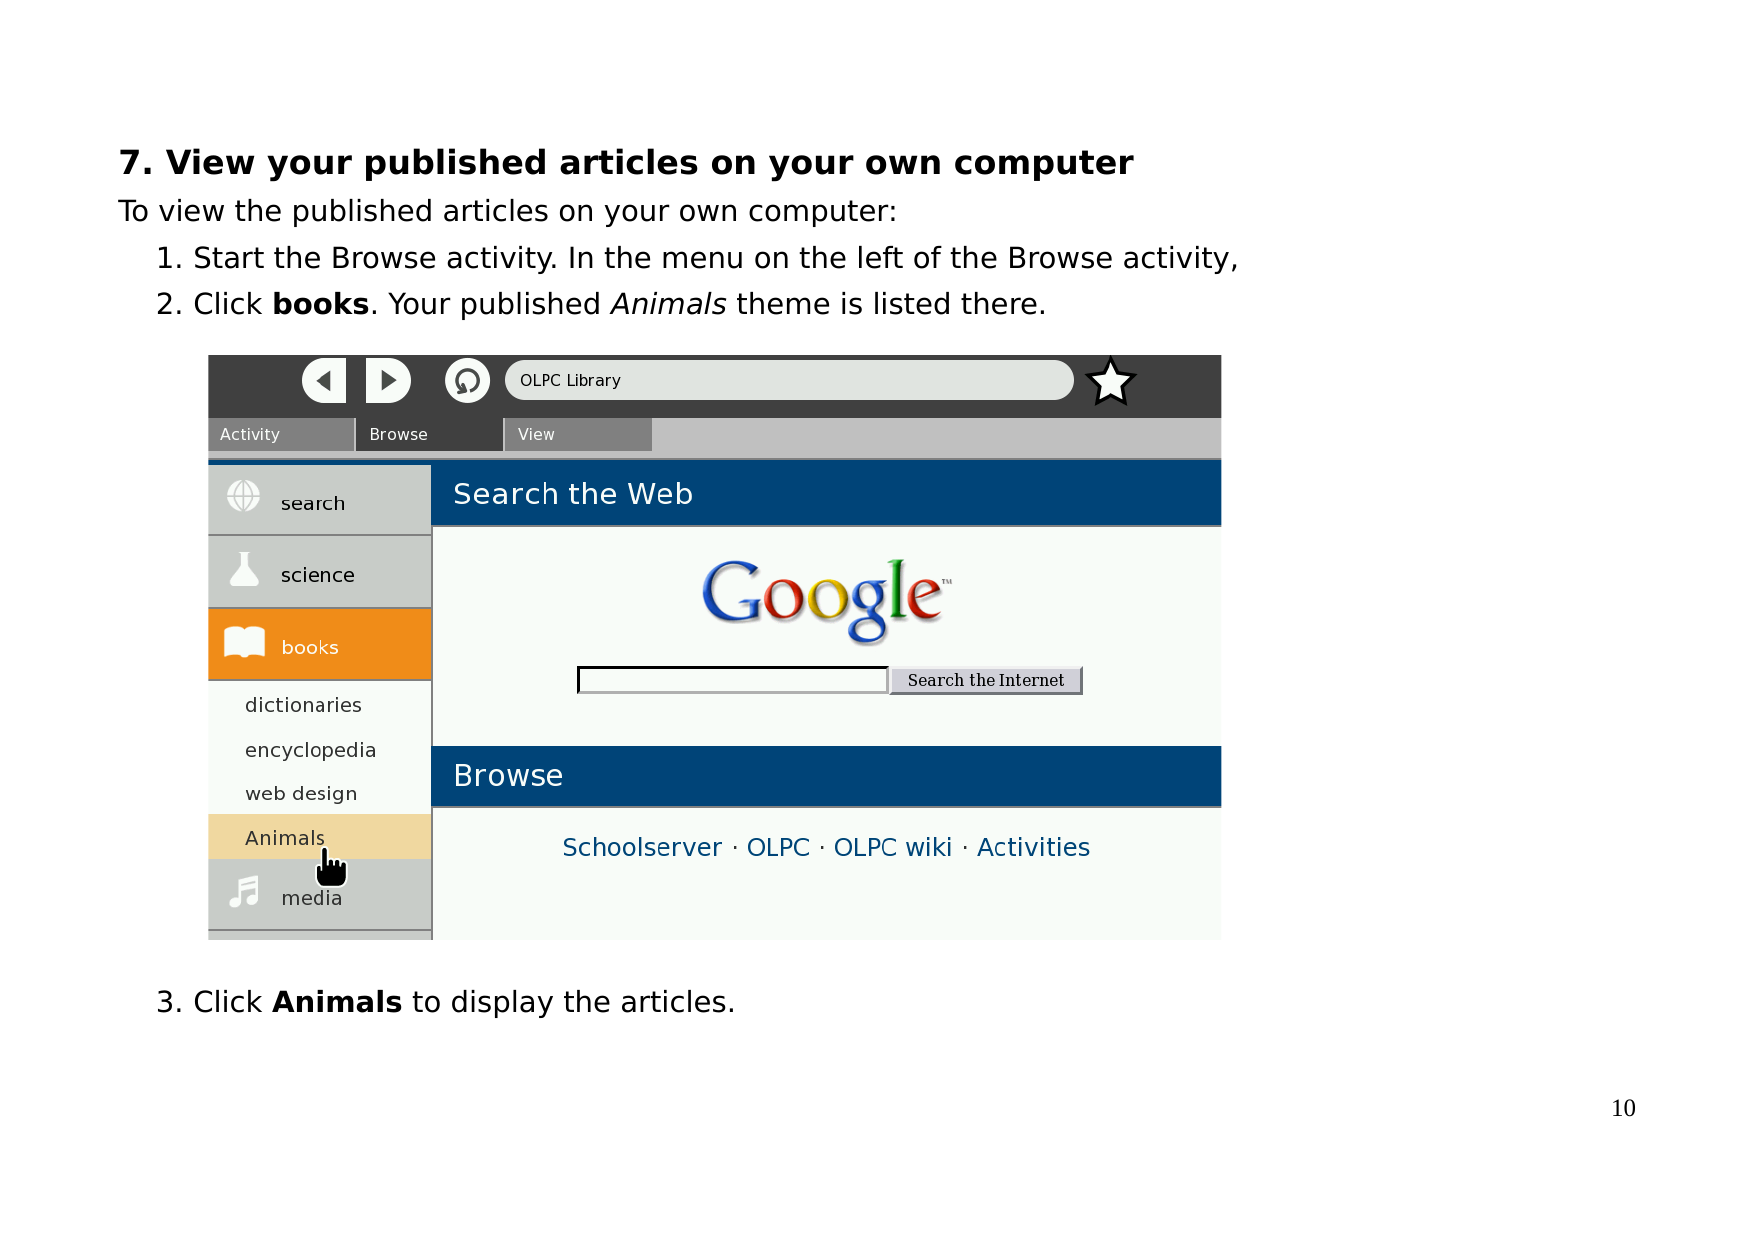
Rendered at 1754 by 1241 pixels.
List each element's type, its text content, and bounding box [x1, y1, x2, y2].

list Click books. Your published Animals theme is listed there. [156, 287, 1636, 321]
subtitle 7. View your published articles on your own computer [118, 143, 1636, 182]
text To view the published articles on your own computer: [118, 194, 1636, 228]
list Click Animals to display the articles. [156, 986, 1636, 1019]
picture [208, 355, 1222, 940]
list Start the Browse activity. In the menu on the left of the Browse activity, [156, 241, 1636, 275]
